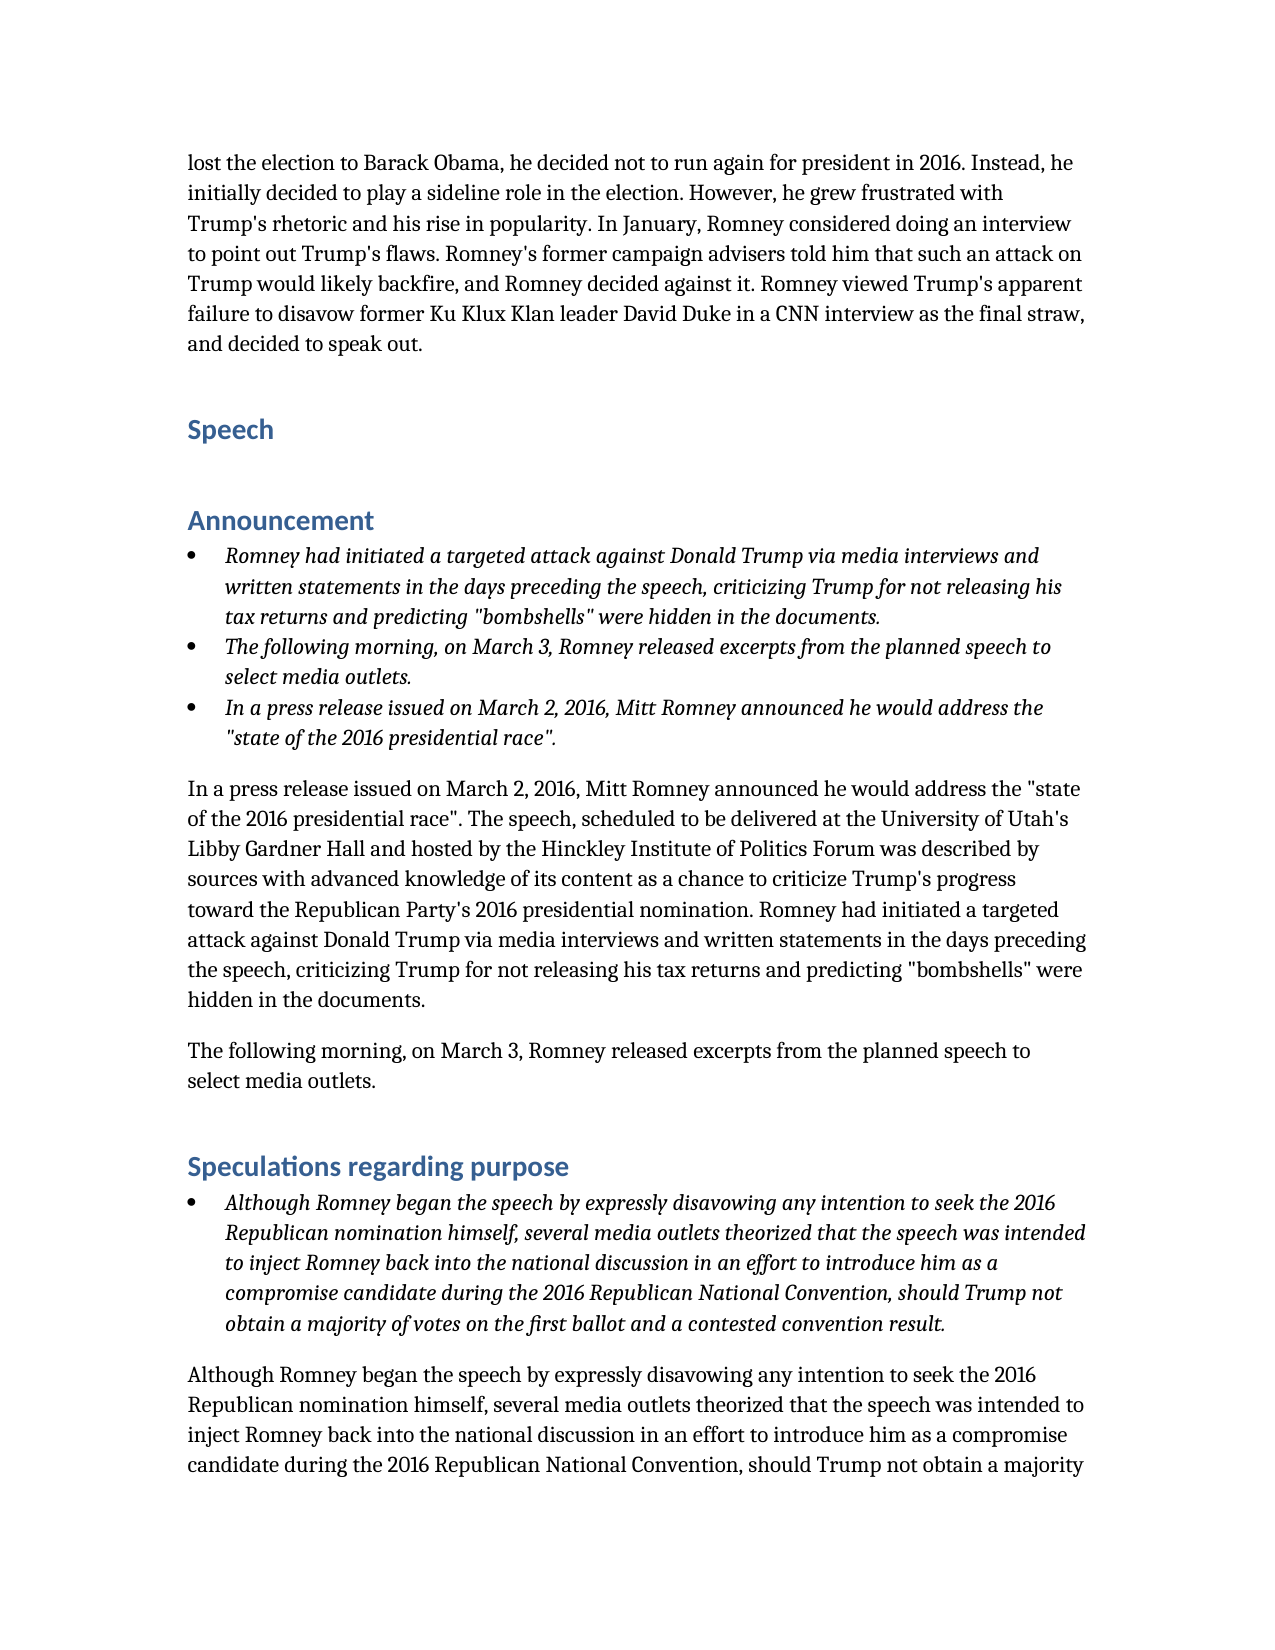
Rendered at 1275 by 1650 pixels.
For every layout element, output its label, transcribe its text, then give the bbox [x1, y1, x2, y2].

subtitle Speech [187, 411, 1087, 447]
list The following morning, on March 3, Romney released excerpts from the planned speech to select media outlets. [187, 634, 1087, 691]
list In a press release issued on March 2, 2016, Mitt Romney announced he would address the "state of the 2016 presidential race". [187, 694, 1087, 751]
subtitle Speculations regarding purpose [187, 1148, 1087, 1184]
list Although Romney began the speech by expressly disavowing any intention to seek the 2016 Republican nomination himself, several media outlets theorized that the speech was intended to inject Romney back into the national discussion in an effort to introduce him as a compromise candidate during the 2016 Republican National Convention, should Trump not obtain a majority of votes on the first ballot and a contested convention result. [187, 1189, 1087, 1337]
subtitle Announcement [187, 502, 1087, 538]
text lost the election to Barack Obama, he decided not to run again for president in 2016. Instead, he initially decided to play a sideline role in the election. However, he grew frustrated with Trump's rhetoric and his rise in popularity. In January, Romney considered doing an interview to point out Trump's flaws. Romney's former campaign advisers told him that such an attack on Trump would likely backfire, and Romney decided against it. Romney viewed Trump's apparent failure to disavow former Ku Klux Klan leader David Duke in a CNN interview as the final straw, and decided to speak out. [187, 150, 1087, 358]
text Although Romney began the speech by expressly disavowing any intention to seek the 2016 Republican nomination himself, several media outlets theorized that the speech was intended to inject Romney back into the national discussion in an effort to introduce him as a compromise candidate during the 2016 Republican National Convention, should Trump not obtain a majority [187, 1361, 1087, 1478]
list Romney had initiated a targeted attack against Donald Trump via media interviews and written statements in the days preceding the speech, criticizing Trump for not releasing his tax returns and predicting "bombshells" were hidden in the documents. [187, 543, 1087, 630]
text In a press release issued on March 2, 2016, Mitt Romney announced he would address the "state of the 2016 presidential race". The speech, scheduled to be delivered at the University of Utah's Libby Gardner Hall and hosted by the Hinckley Institute of Politics Forum was described by sources with advanced knowledge of its content as a chance to criticize Trump's progress toward the Republican Party's 2016 presidential nomination. Romney had initiated a targeted attack against Donald Trump via media interviews and written statements in the days preceding the speech, criticizing Trump for not releasing his tax returns and predicting "bombshells" were hidden in the documents. [187, 776, 1087, 1013]
text The following morning, on March 3, Romney released excerpts from the planned speech to select media outlets. [187, 1038, 1087, 1095]
